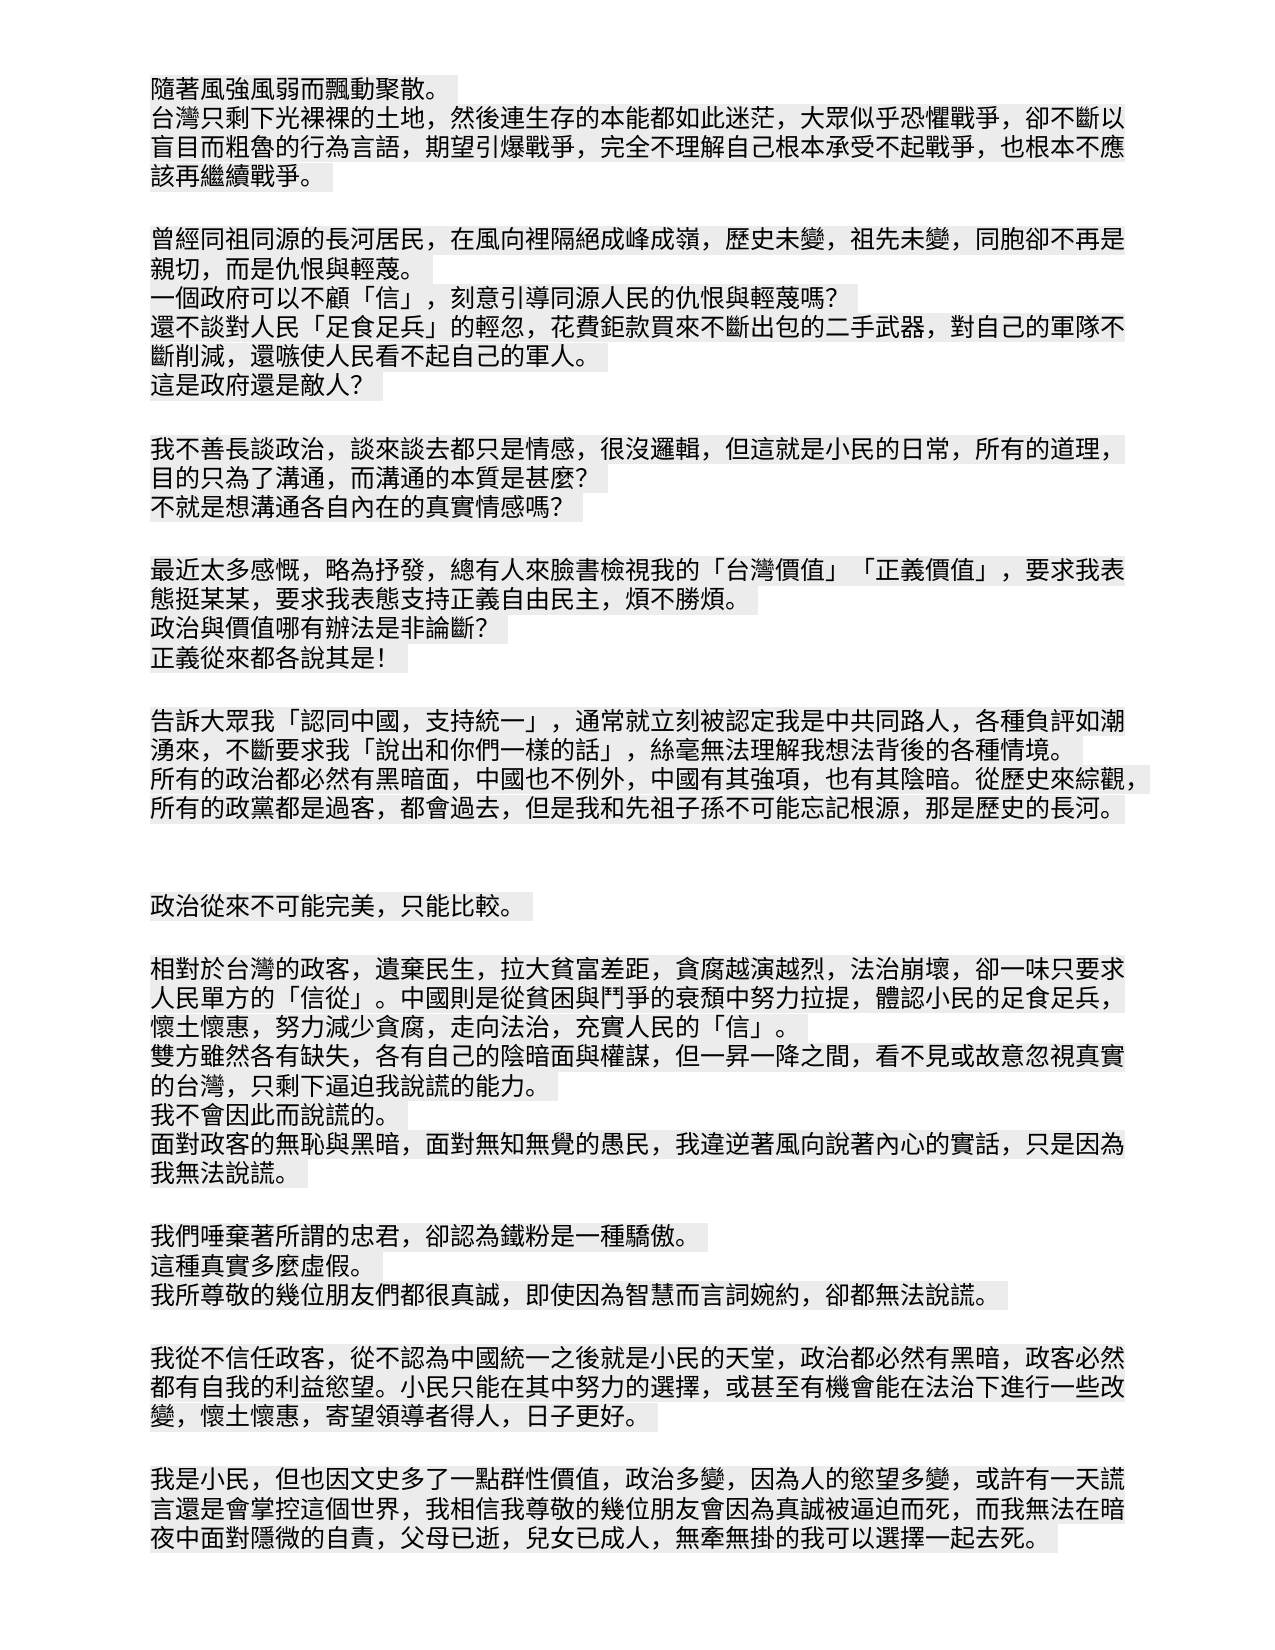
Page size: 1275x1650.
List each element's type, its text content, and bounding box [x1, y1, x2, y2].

text 如果我們不一樣，只因我們文化不同 (一)文化 先父母在戰亂中渡過艱困的一生，家國顛沛，流離千里。 戰亂是歷史中無可避免的循環，也許數十年，也許百多年，但是不論多久、多遠，故鄉的懷想在祖親子孫的傳承中殷殷轉述。 「祖宗從大槐樹底來的。」 「咱村子是在山溝裡，一大片都是棗樹。」 「那裏窮啊！」「那兒可美的！」 「落葉歸根！有天總要回去看看。」 公公出生於日據時代，求知若渴的少年時，想盡辦法到日本留學。 「在日本讀書時，每天都有人到教室問，有沒有人要去從軍？」 「您怎沒想過參軍啊？」 「我不是日本人！」 國民黨實施土地改革，數十甲良田只剩下三甲，從未耕種過的家族頓時陷入貧困，溫厚的公公以「不出仕」表達心情，從沒在口頭責罵過。 兩岸開放後，公公和族人組團，探望祖先所來的廣東泗縣，一團人平均年齡超過八十歲。 政治從來無法拘束祖先與故鄉。 在朝日、黃昏或星月之下，絮絮的語言描繪的是對過往先祖傳說的各種懷想，與回歸的盼望，是所以塑造成後代生命真實存在的本質之一。 我有祖先呢！他們從哪兒來，曾經如何，父母因此如何，我未來又如何，直到後代。或許我會在新的地方落戶，但我知道自己在這一條長河裡，並且可能創造新的支流。有一天，我會探本溯源，找尋那個開啟之處。 文化！ 即使沒有讀過歷史，飽浸於父母的愛，祖先就是一本歷史，這文化就紮根長葉，茂盛於當下。 讀過了歷史，文化更與列祖列宗支系旁系串聯起來，形成豐沛的長河脈絡，生命的渺小與偉大，因為祖親子孫的延續，奇蹟的並存在人格之中。 對陌生的大群興起同袍之感，對土地與發源處興起緬懷之情。惻隱與同情擴張到遙遠之處，對長河之中共同進行的人，倍感親切，不僅僅是同族，還有世界，心，就不自覺寬厚起來。 所以「慎終追遠，民德歸厚」。 這是文化。 慎終追遠的文化原來都是一樣的，不說中國或台灣，原住民同樣頌唱著歷史，不願遺忘祖靈。 若是無法體會我的情懷，只能說我們的文化不同。 或許你是日本人，或許你是荷蘭人，但終究你仍有自己的情懷，遺傳自列祖列宗。即使不同，我們仍彼此尊重。 (二)生存 「君子懷德，小人懷土。」 對常民來說，衣食溫飽的平安通常都是一種奢望。政治是不可能完美的，即使領導者智慧通天，也總是有想和他爭奪大位的人，以人民作為工具，引起各種紛爭與動亂。戰鬥是歷史的日常，人性慾望的日常，人民總在夾縫裡求全，求得短暫的平衡。 興替的權位，滿含著小民在土地上的血淚。 領導者的智慧，起於充分理解小民寄生於土地的辛勞艱困。小民殷殷於家庭生計，難有深廣的眼光觀看大局，整體的生存有賴君子的打理。這是文明形成後的自然發展，從人文定位開始，生計就是小民的權利，君子任重道遠的職責。 「倉廩實而知禮節，衣食足而後知榮辱。」 榮辱是小民飽暖之後的群體價值，這個價值還必須「上服度」、「下令如流水之原，令順民心。」。 領導者自身必須遵循法度，深體人民的需求。 「足食，足兵，民信之矣。」 「必不得已而去，於斯二者何先？」「去食。自古皆有死，民無信不立。」 人民可以暫時忍飢忍戰，「信」的是所愛的家人親族可以在未來安居樂業。人民是因為「家」，祖親子孫一脈相傳的家，才會愛「國」，而不是為黨為派的虛幻理想。 如果相信「國」之後，帶來的不是安居樂業，這個「信」當然迅速崩解，榮辱的能力迅速消失，回歸到本能。 領導者享有特權與高位，卻不肯或無能體察小民的本質，強行要求小民懷德知辱，「對內團結」「對外抵抗」，也就是無理或愚蠢。 所謂的「理想」「理念」，通常是衣食無憂的文人、掌握財富的商人、駕馭權謀的政客為自我慾望創造的概念，不是人民的日常。 人民求的就是足衣足食平安，所以才會給予領導者信任。沒有先足食足兵，這個「信」還沒有建立起來之前，無法「去食」。 這是生存。 (三)忠誠 幼年時先父同袍常常聚集在家中，年節必來合慶，我默默聽著他們閒聊裡的故事，很少提問，在那個年代，於大人談話中插嘴，是很不禮貌的事。 「想當年啊！經過X地的時候，XX你在門口看熱鬧，一把抓了就走。不是被抓到台灣來，留在那兒你早被鬥死了。」 「我是在田裡被帶來的，口袋裡還裝著一把花生。」 被我尊稱叔伯的這些長輩，泰半是抓伕來的小民，只有兩個人認得字，一個人寫得文。他們當時都只有十四、五六歲，槍桿子通常比身體高，不曾來得及和家人告別，到台灣之後，也大都沒有結婚，多病傷殘的軍旅之身，幾乎都沒能等到兩岸解凍，回不得家鄉，孤獨老死於萬里之外。 一個月不到萬把塊的退休俸，非自願的擄掠，換得一生的流離寂寞。 他們需要效忠誰？誰有權力要他們效忠？ 「爸，你們為甚麼要把這些叔叔們抓來當兵啊？他們父母很傷心啊！」 迴異於描述對日抗爭時的氣勢凜然，父親從來沒有回答過這個問題，表情是蒼涼嗎？那不是我生命中能有的經驗。 抵抗外族是為了保護自己的家人親友，抗日的殺戮理直氣壯。 而內戰是沒有正義的，分到哪一邊立腳是小卒的命運，勝負王寇也是小卒的命運。 「軍人唄！叫你去哪兒就去哪，死了算！」 內戰的小卒終止於無義的虛空。 漢賊翻轉著位置，得失都是上位者的得失，小卒只是個底層消耗的工具。 (四)我 文化與生存，我的家教，我生命中最基礎的自信與自尊。 歷史是循環的，大觀的，戰亂過後，和平本應該是眾人的企盼，至於誰成為領袖，除了誰能帶來和平，還要看那個「信」字，根源於足食足兵的信，根源於「上服度」、「下令如流水之原，令順民心。」 領導者需要帶來的是足食足兵的中國，和平的中國，統一的中國，文化的中國，「上服度」、「下令如流水之原，令順民心」的中國。 誰能做到？ 誰能做到，小民就能知榮辱，有選擇。 陸續失去的文化中，扭曲而嫁接的文化中，所謂的台灣價值只是浮在表象的一層空虛煙霧，隨著風強風弱而飄動聚散。 台灣只剩下光裸裸的土地，然後連生存的本能都如此迷茫，大眾似乎恐懼戰爭，卻不斷以盲目而粗魯的行為言語，期望引爆戰爭，完全不理解自己根本承受不起戰爭，也根本不應該再繼續戰爭。 曾經同祖同源的長河居民，在風向裡隔絕成峰成嶺，歷史未變，祖先未變，同胞卻不再是親切，而是仇恨與輕蔑。 一個政府可以不顧「信」，刻意引導同源人民的仇恨與輕蔑嗎？ 還不談對人民「足食足兵」的輕忽，花費鉅款買來不斷出包的二手武器，對自己的軍隊不斷削減，還嗾使人民看不起自己的軍人。 這是政府還是敵人？ 我不善長談政治，談來談去都只是情感，很沒邏輯，但這就是小民的日常，所有的道理，目的只為了溝通，而溝通的本質是甚麼？ 不就是想溝通各自內在的真實情感嗎？ 最近太多感慨，略為抒發，總有人來臉書檢視我的「台灣價值」「正義價值」，要求我表態挺某某，要求我表態支持正義自由民主，煩不勝煩。 政治與價值哪有辦法是非論斷？ 正義從來都各說其是！ 告訴大眾我「認同中國，支持統一」，通常就立刻被認定我是中共同路人，各種負評如潮湧來，不斷要求我「說出和你們一樣的話」，絲毫無法理解我想法背後的各種情境。 所有的政治都必然有黑暗面，中國也不例外，中國有其強項，也有其陰暗。從歷史來綜觀，所有的政黨都是過客，都會過去，但是我和先祖子孫不可能忘記根源，那是歷史的長河。 政治從來不可能完美，只能比較。 相對於台灣的政客，遺棄民生，拉大貧富差距，貪腐越演越烈，法治崩壞，卻一味只要求人民單方的「信從」。中國則是從貧困與鬥爭的衰頹中努力拉提，體認小民的足食足兵，懷土懷惠，努力減少貪腐，走向法治，充實人民的「信」。 雙方雖然各有缺失，各有自己的陰暗面與權謀，但一昇一降之間，看不見或故意忽視真實的台灣，只剩下逼迫我說謊的能力。 我不會因此而說謊的。 面對政客的無恥與黑暗，面對無知無覺的愚民，我違逆著風向說著內心的實話，只是因為我無法說謊。 我們唾棄著所謂的忠君，卻認為鐵粉是一種驕傲。 這種真實多麼虛假。 我所尊敬的幾位朋友們都很真誠，即使因為智慧而言詞婉約，卻都無法說謊。 我從不信任政客，從不認為中國統一之後就是小民的天堂，政治都必然有黑暗，政客必然都有自我的利益慾望。小民只能在其中努力的選擇，或甚至有機會能在法治下進行一些改變，懷土懷惠，寄望領導者得人，日子更好。 我是小民，但也因文史多了一點群性價值，政治多變，因為人的慾望多變，或許有一天謊言還是會掌控這個世界，我相信我尊敬的幾位朋友會因為真誠被逼迫而死，而我無法在暗夜中面對隱微的自責，父母已逝，兒女已成人，無牽無掛的我可以選擇一起去死。 這也是我的文化。 (五)結語 即使歷經動盪，紛擾多變，我是中國人，列祖列宗傳承下來的中國人，那種文化，那個歷史，那塊土地，那份情懷。 我支持統一，期待一個強盛而健康的中國，即使難免於多病多誤，即使領導者無法完美，但總能顧及小民的懷土求全之情，衣食足，知榮辱，子孫優游於自尊的長河，不再受四鄰的欺凌，也擁有自信，不會去欺凌四方。 如果能力足夠，還願意親和天下。 這是文化，在台灣已被否認而遺忘的文化。 言盡於此。 不與任何人爭論。 無理辱罵的封鎖，你想講道理的請自說自話，我不回答，因為該講的都講罷，你若是不懂，只因我們的文化不同。即使貌似冷漠，讓我們冷漠中還可以彼此尊重吧！ 終此一賦： 「為黨為民為尚同，虛言虛理虛滿空，浪潮起落磐石在，何懼東南西北風。」 [150, 75, 1125, 1553]
